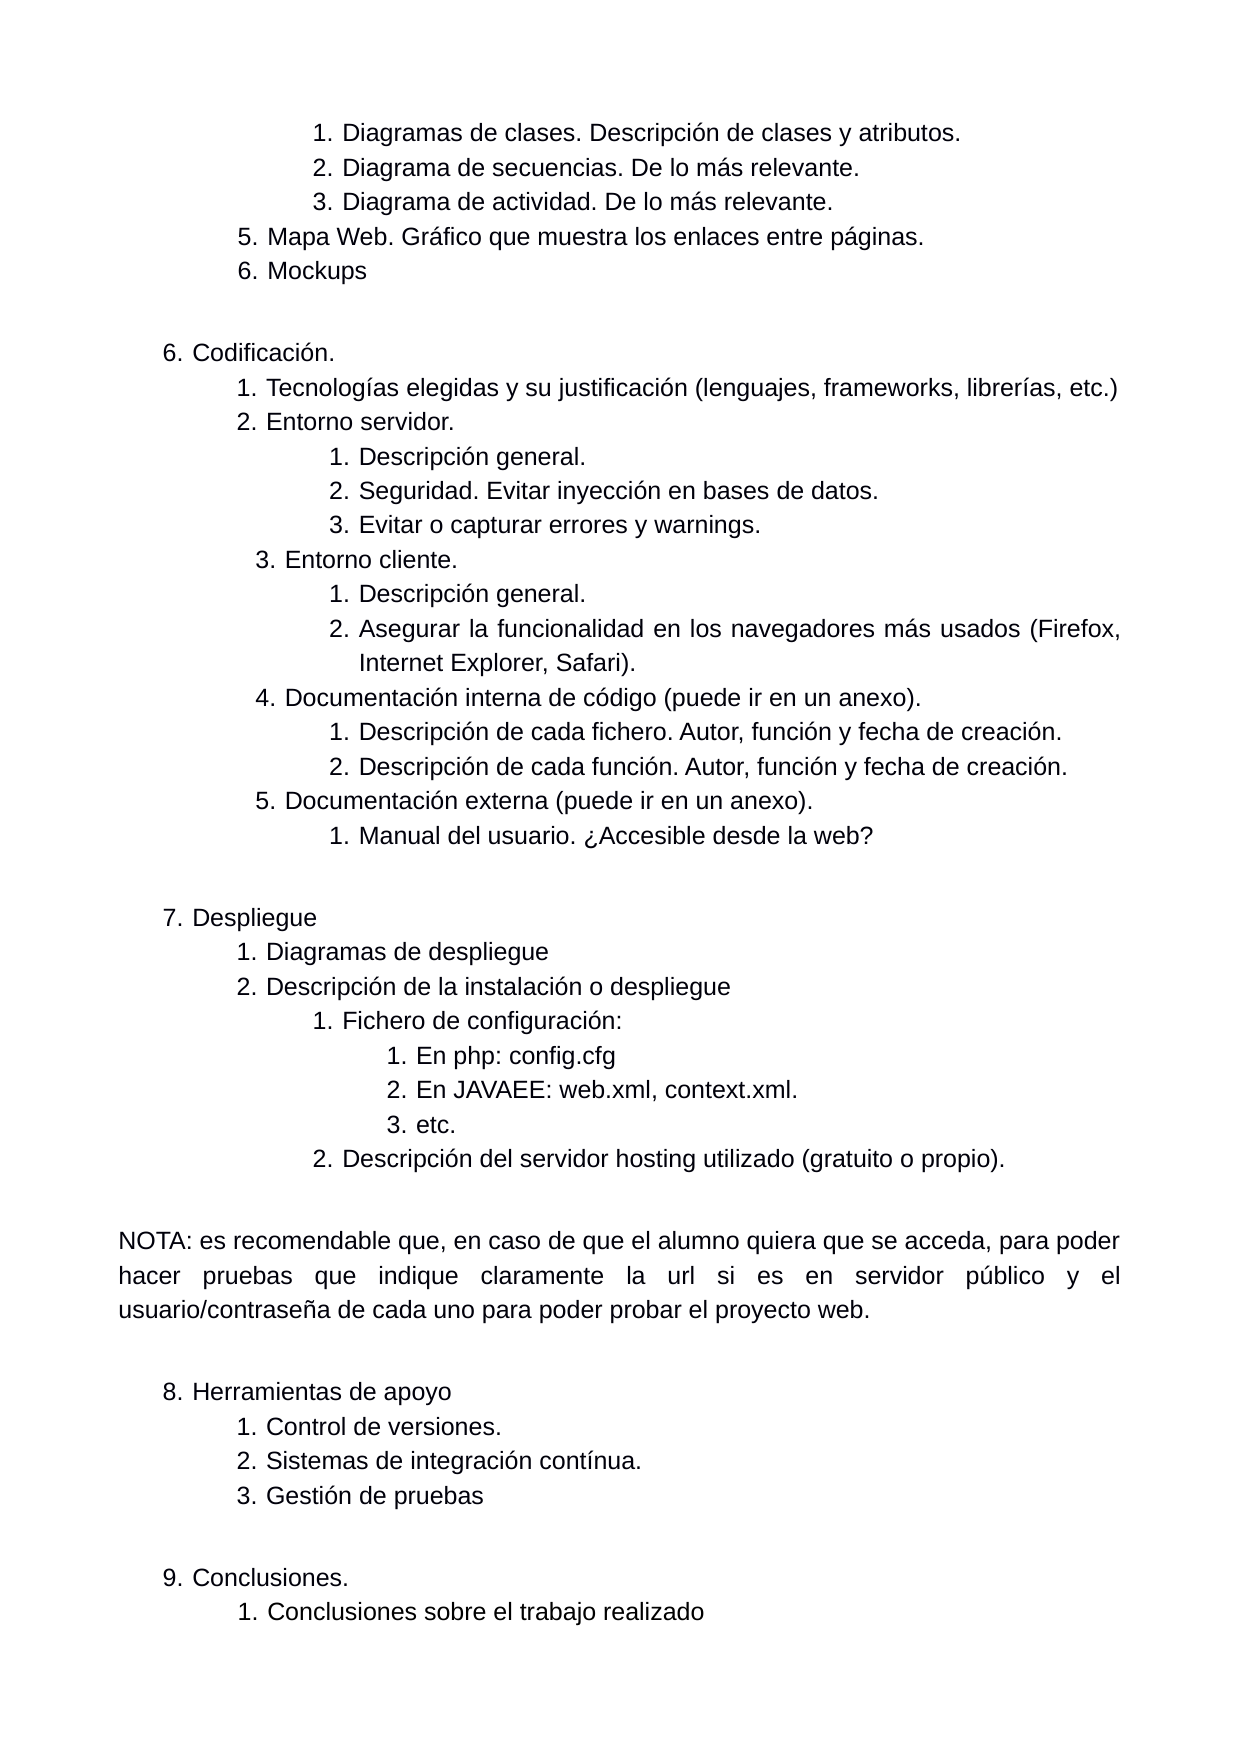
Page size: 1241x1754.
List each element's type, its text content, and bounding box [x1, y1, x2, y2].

list Diagramas de despliegue [236, 937, 1122, 966]
list Entorno cliente. [255, 545, 1122, 574]
list Diagrama de actividad. De lo más relevante. [312, 187, 1122, 216]
list En php: config.cfg [386, 1041, 1122, 1069]
list Descripción de la instalación o despliegue [236, 972, 1122, 1001]
list Fichero de configuración: [312, 1006, 1122, 1035]
text NOTA: es recomendable que, en caso de que el alumno quiera que se acceda, para poder hacer pruebas que indique claramente la url si es en servidor público y el usuario/contraseña de cada uno para poder probar el proyecto web. [118, 1226, 1122, 1324]
list Despliegue [162, 903, 1122, 932]
list Descripción de cada función. Autor, función y fecha de creación. [329, 752, 1122, 781]
list Diagramas de clases. Descripción de clases y atributos. [312, 118, 1122, 147]
list Asegurar la funcionalidad en los navegadores más usados (Firefox, Internet Explorer, Safari). [329, 614, 1122, 677]
list Mockups [237, 256, 1122, 285]
list Documentación interna de código (puede ir en un anexo). [255, 683, 1122, 712]
list Descripción del servidor hosting utilizado (gratuito o propio). [312, 1144, 1122, 1173]
list Diagrama de secuencias. De lo más relevante. [312, 153, 1122, 181]
list etc. [386, 1110, 1122, 1138]
list Seguridad. Evitar inyección en bases de datos. [329, 476, 1122, 505]
list En JAVAEE: web.xml, context.xml. [386, 1075, 1122, 1104]
list Descripción general. [329, 442, 1122, 470]
list Documentación externa (puede ir en un anexo). [255, 786, 1122, 815]
list Control de versiones. [236, 1412, 1122, 1441]
list Conclusiones. [162, 1563, 1122, 1592]
list Mapa Web. Gráfico que muestra los enlaces entre páginas. [237, 222, 1122, 250]
list Evitar o capturar errores y warnings. [329, 511, 1122, 539]
list Herramientas de apoyo [162, 1377, 1122, 1406]
list Tecnologías elegidas y su justificación (lenguajes, frameworks, librerías, etc.) [236, 373, 1122, 401]
list Entorno servidor. [236, 407, 1122, 436]
list Conclusiones sobre el trabajo realizado [237, 1597, 1122, 1626]
list Manual del usuario. ¿Accesible desde la web? [329, 821, 1122, 849]
list Gestión de pruebas [236, 1481, 1122, 1509]
list Descripción de cada fichero. Autor, función y fecha de creación. [329, 717, 1122, 746]
list Descripción general. [329, 579, 1122, 608]
list Codificación. [162, 338, 1122, 367]
list Sistemas de integración contínua. [236, 1446, 1122, 1475]
